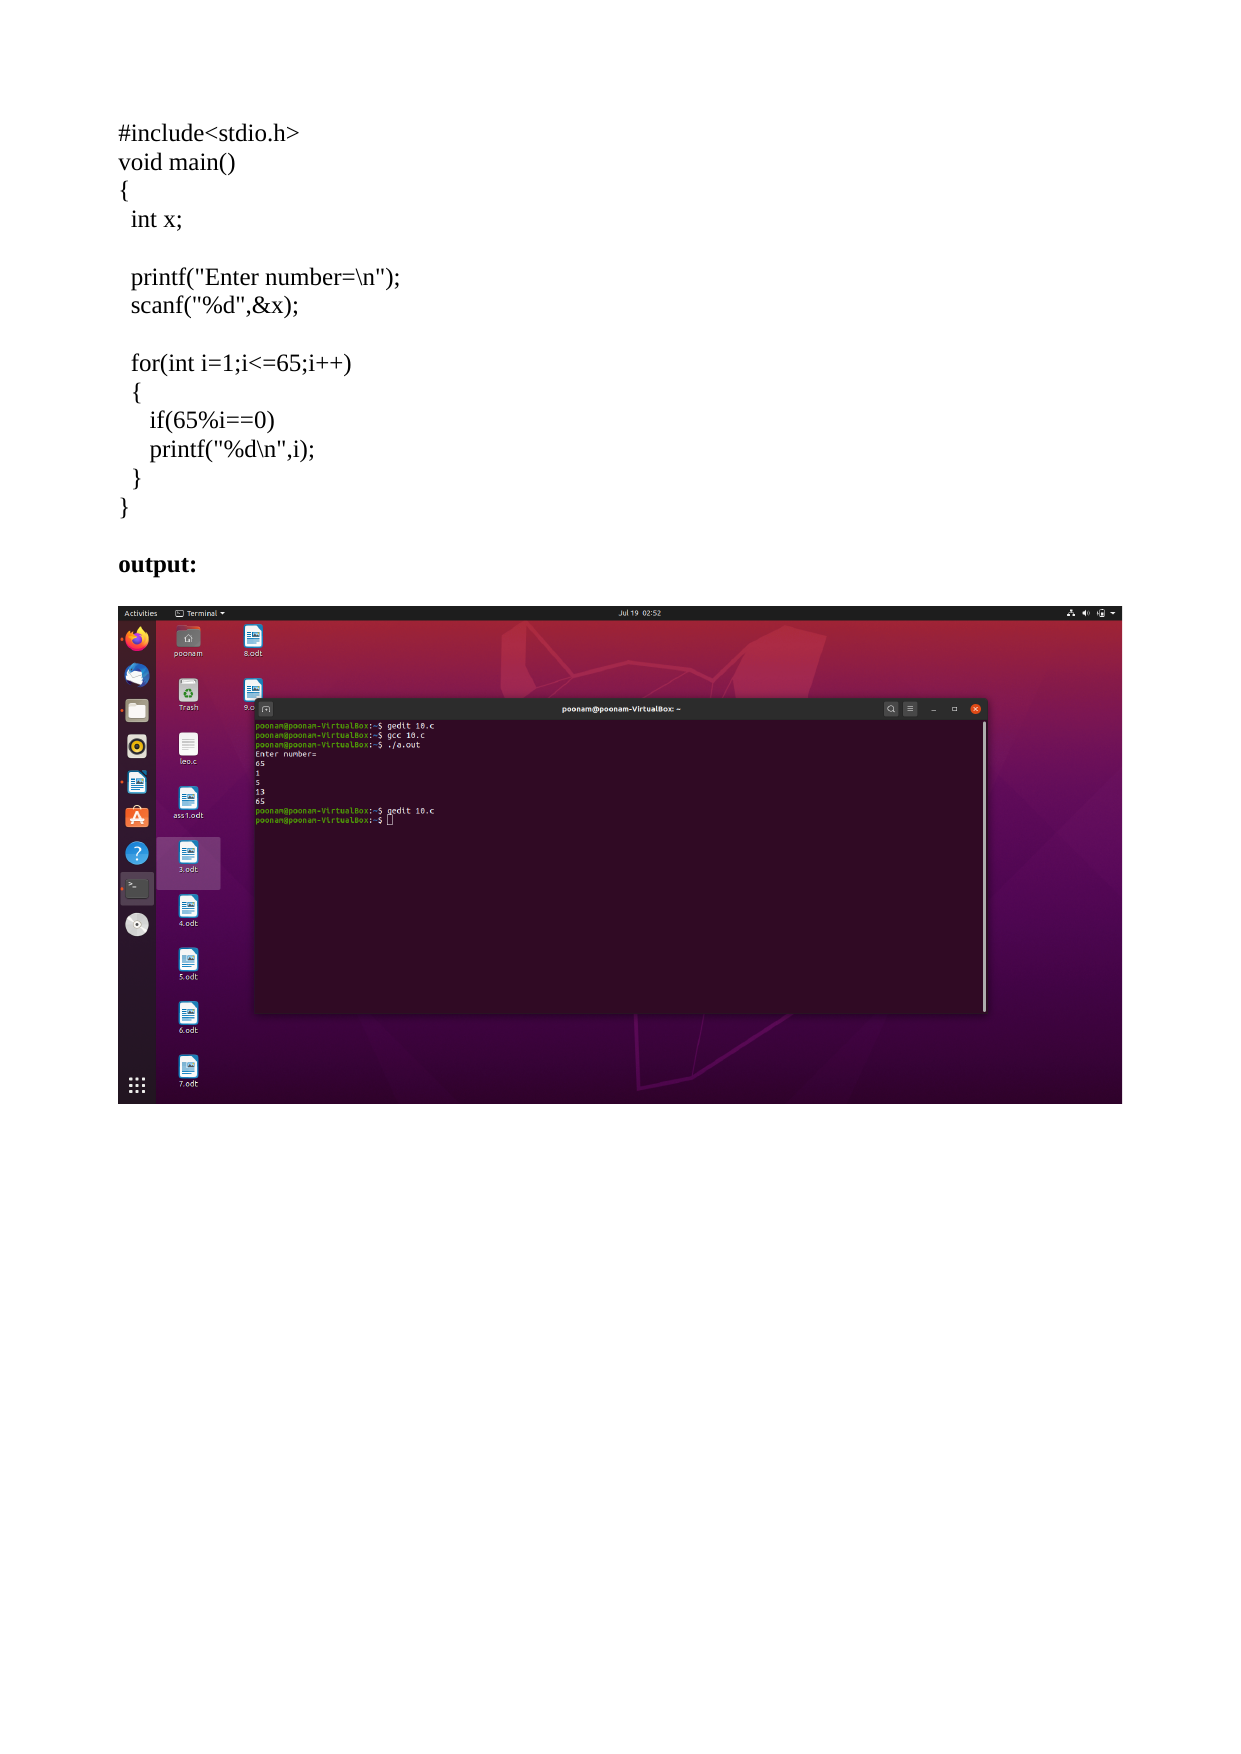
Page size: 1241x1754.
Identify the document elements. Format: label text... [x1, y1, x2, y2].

text } [118, 492, 1122, 521]
text scanf("%d",&x); [118, 291, 1122, 319]
text } [118, 463, 1122, 492]
text { [118, 176, 1122, 204]
text int x; [118, 204, 1122, 233]
text void main() [118, 147, 1122, 176]
text for(int i=1;i<=65;i++) [118, 348, 1122, 377]
text #include<stdio.h> [118, 118, 1122, 147]
text output: [118, 549, 1122, 578]
picture [118, 606, 1123, 1104]
text printf("Enter number=\n"); [118, 262, 1122, 291]
text printf("%d\n",i); [118, 434, 1122, 463]
text { [118, 377, 1122, 406]
text if(65%i==0) [118, 406, 1122, 434]
